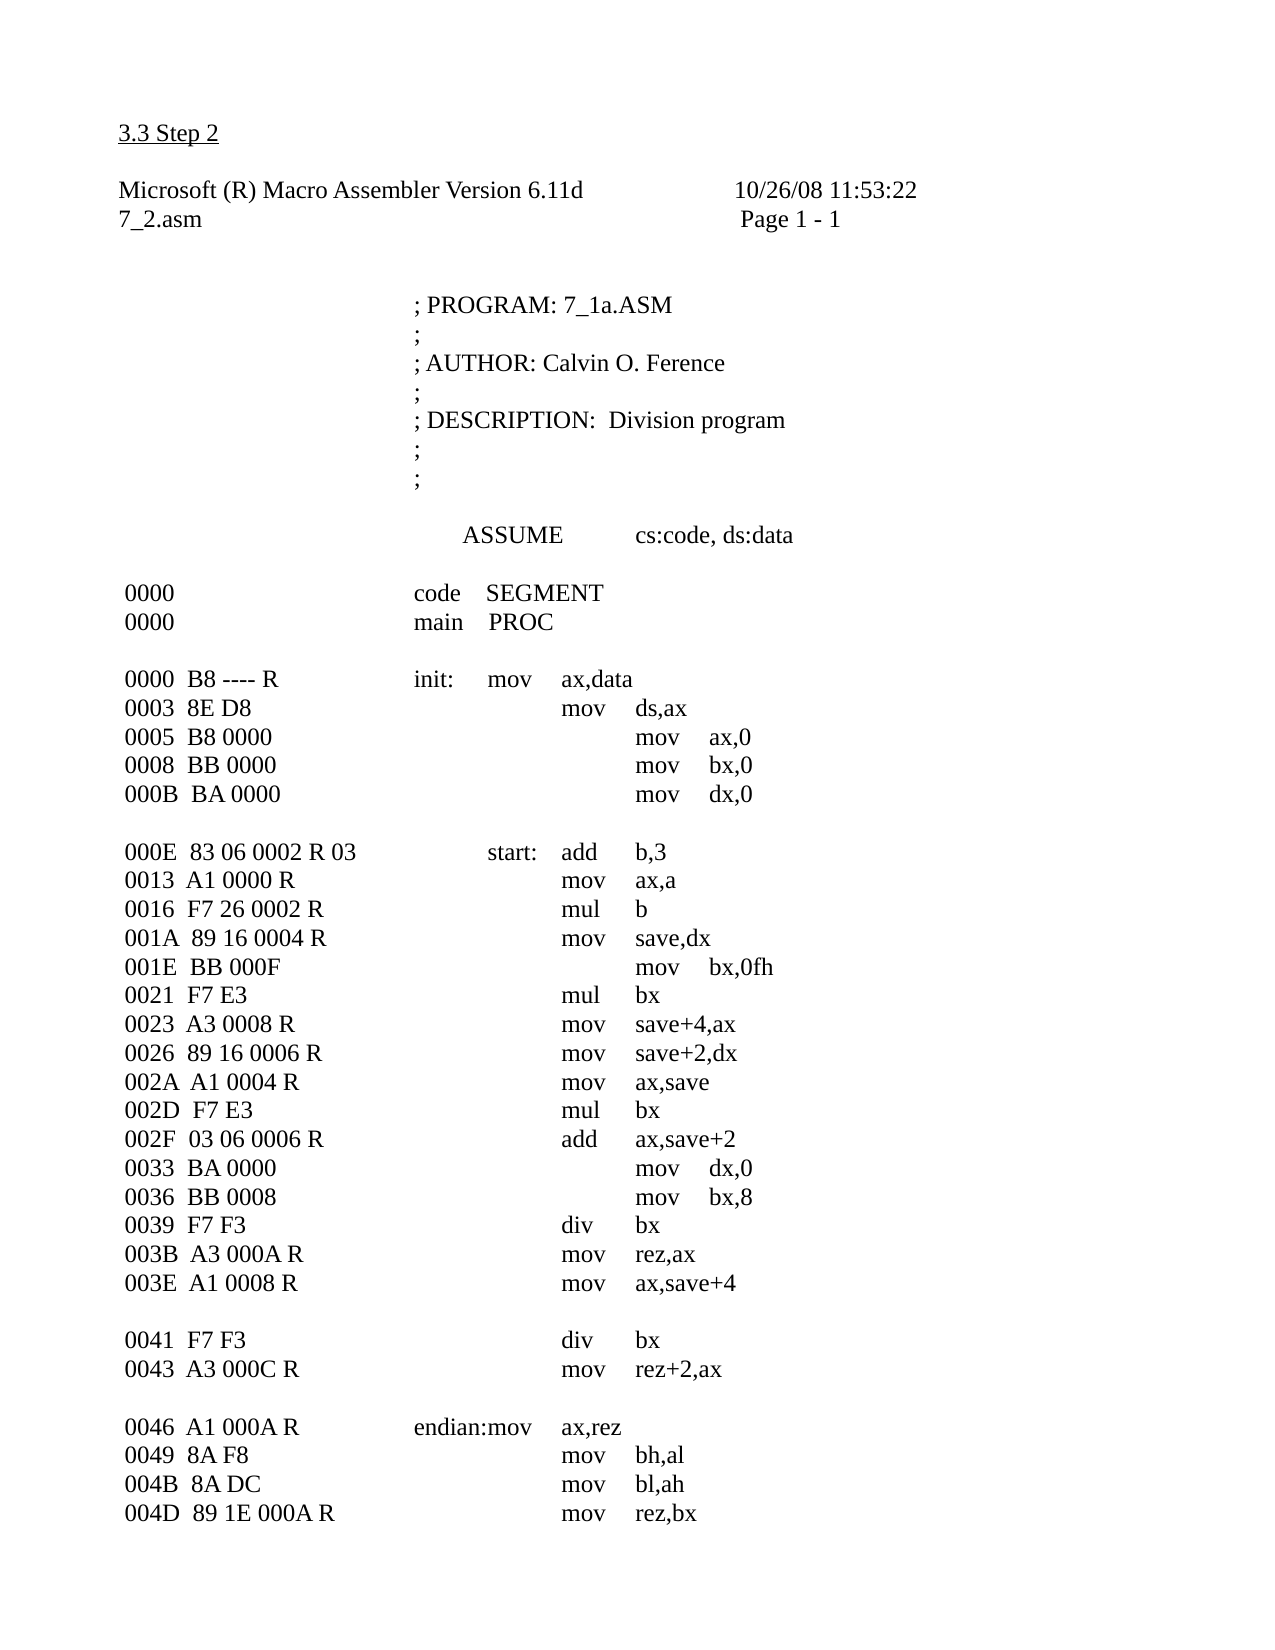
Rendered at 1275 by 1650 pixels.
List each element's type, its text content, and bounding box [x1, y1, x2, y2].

text 0008 BB 0000 mov bx,0 [118, 751, 1157, 779]
text 000E 83 06 0002 R 03 start: add b,3 [118, 837, 1157, 866]
text 3.3 Step 2 [118, 118, 1157, 147]
text 0000 code SEGMENT [118, 578, 1157, 607]
text ASSUME cs:code, ds:data [118, 521, 1157, 549]
text 0041 F7 F3 div bx [118, 1326, 1157, 1354]
text 001E BB 000F mov bx,0fh [118, 952, 1157, 981]
text ; DESCRIPTION: Division program [118, 406, 1157, 434]
text 000B BA 0000 mov dx,0 [118, 779, 1157, 808]
text 0043 A3 000C R mov rez+2,ax [118, 1354, 1157, 1383]
text 0039 F7 F3 div bx [118, 1211, 1157, 1239]
text 0016 F7 26 0002 R mul b [118, 894, 1157, 923]
text 0049 8A F8 mov bh,al [118, 1441, 1157, 1469]
text 004D 89 1E 000A R mov rez,bx [118, 1498, 1157, 1527]
text 7_2.asm Page 1 - 1 [118, 204, 1157, 233]
text 0033 BA 0000 mov dx,0 [118, 1153, 1157, 1182]
text 0026 89 16 0006 R mov save+2,dx [118, 1038, 1157, 1067]
text ; PROGRAM: 7_1a.ASM [118, 291, 1157, 319]
text 002A A1 0004 R mov ax,save [118, 1067, 1157, 1096]
text ; [118, 319, 1157, 348]
text 0003 8E D8 mov ds,ax [118, 693, 1157, 722]
text 0021 F7 E3 mul bx [118, 981, 1157, 1009]
text 002D F7 E3 mul bx [118, 1096, 1157, 1124]
text ; [118, 434, 1157, 463]
text Microsoft (R) Macro Assembler Version 6.11d 10/26/08 11:53:22 [118, 176, 1157, 204]
text 0046 A1 000A R endian: mov ax,rez [118, 1412, 1157, 1441]
text 0036 BB 0008 mov bx,8 [118, 1182, 1157, 1211]
text 0000 B8 ---- R init: mov ax,data [118, 664, 1157, 693]
text 004B 8A DC mov bl,ah [118, 1469, 1157, 1498]
text 0000 main PROC [118, 607, 1157, 636]
text 0013 A1 0000 R mov ax,a [118, 866, 1157, 894]
text 003B A3 000A R mov rez,ax [118, 1239, 1157, 1268]
text ; [118, 463, 1157, 492]
text 0023 A3 0008 R mov save+4,ax [118, 1009, 1157, 1038]
text ; [118, 377, 1157, 406]
text 001A 89 16 0004 R mov save,dx [118, 923, 1157, 952]
text 002F 03 06 0006 R add ax,save+2 [118, 1124, 1157, 1153]
text 003E A1 0008 R mov ax,save+4 [118, 1268, 1157, 1297]
text 0005 B8 0000 mov ax,0 [118, 722, 1157, 751]
text ; AUTHOR: Calvin O. Ference [118, 348, 1157, 377]
